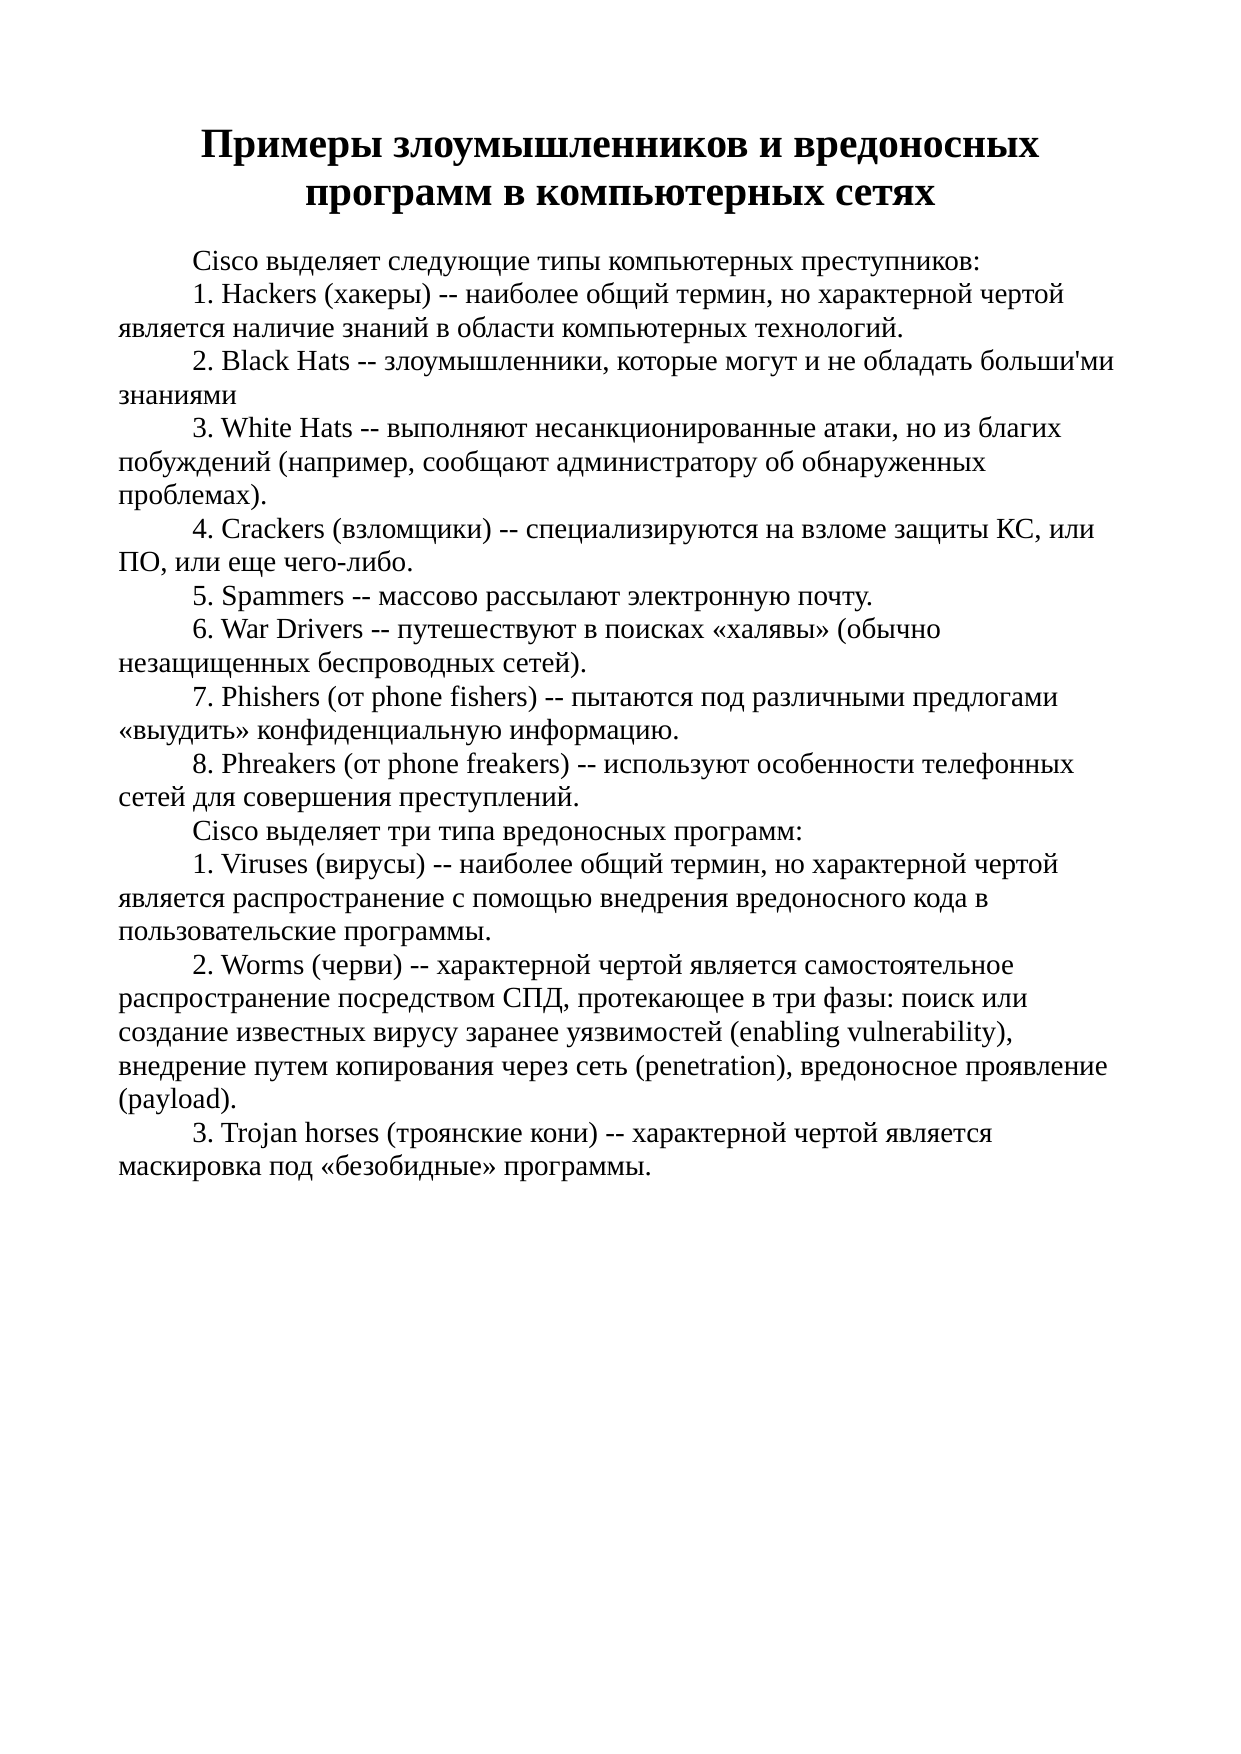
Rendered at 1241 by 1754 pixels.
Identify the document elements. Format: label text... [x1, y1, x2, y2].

text 2. Black Hats -- злоумышленники, которые могут и не обладать больши'ми [118, 343, 1122, 377]
text 5. Spammers -- массово рассылают электронную почту. [118, 578, 1122, 612]
text побуждений (например, сообщают администратору об обнаруженных проблемах). [118, 444, 1122, 511]
text знаниями [118, 377, 1122, 410]
text 3. Trojan horses (троянские кони) -- характерной чертой является маскировка под «безобидные» программы. [118, 1115, 1122, 1182]
text 1. Viruses (вирусы) -- наиболее общий термин, но характерной чертой является распространение с помощью внедрения вредоносного кода в пользовательские программы. [118, 846, 1122, 947]
text 2. Worms (черви) -- характерной чертой является самостоятельное [118, 947, 1122, 981]
text 8. Phreakers (от phone freakers) -- используют особенности телефонных сетей для совершения преступлений. [118, 746, 1122, 813]
text «выудить» конфиденциальную информацию. [118, 712, 1122, 746]
text распространение посредством СПД, протекающее в три фазы: поиск или создание известных вирусу заранее уязвимостей (enabling vulnerability), внедрение путем копирования через сеть (penetration), вредоносное проявление (payload). [118, 981, 1122, 1115]
text Примеры злоумышленников и вредоносных программ в компьютерных сетях [118, 118, 1122, 214]
text 1. Hackers (хакеры) -- наиболее общий термин, но характерной чертой является наличие знаний в области компьютерных технологий. [118, 276, 1122, 343]
text 7. Phishers (от phone fishers) -- пытаются под различными предлогами [118, 679, 1122, 712]
text 6. War Drivers -- путешествуют в поисках «халявы» (обычно незащищенных беспроводных сетей). [118, 612, 1122, 679]
text Cisco выделяет следующие типы компьютерных преступников: [118, 243, 1122, 276]
text Cisco выделяет три типа вредоносных программ: [118, 813, 1122, 846]
text 3. White Hats -- выполняют несанкционированные атаки, но из благих [118, 410, 1122, 444]
text 4. Crackers (взломщики) -- специализируются на взломе защиты КС, или ПО, или еще чего-либо. [118, 511, 1122, 578]
